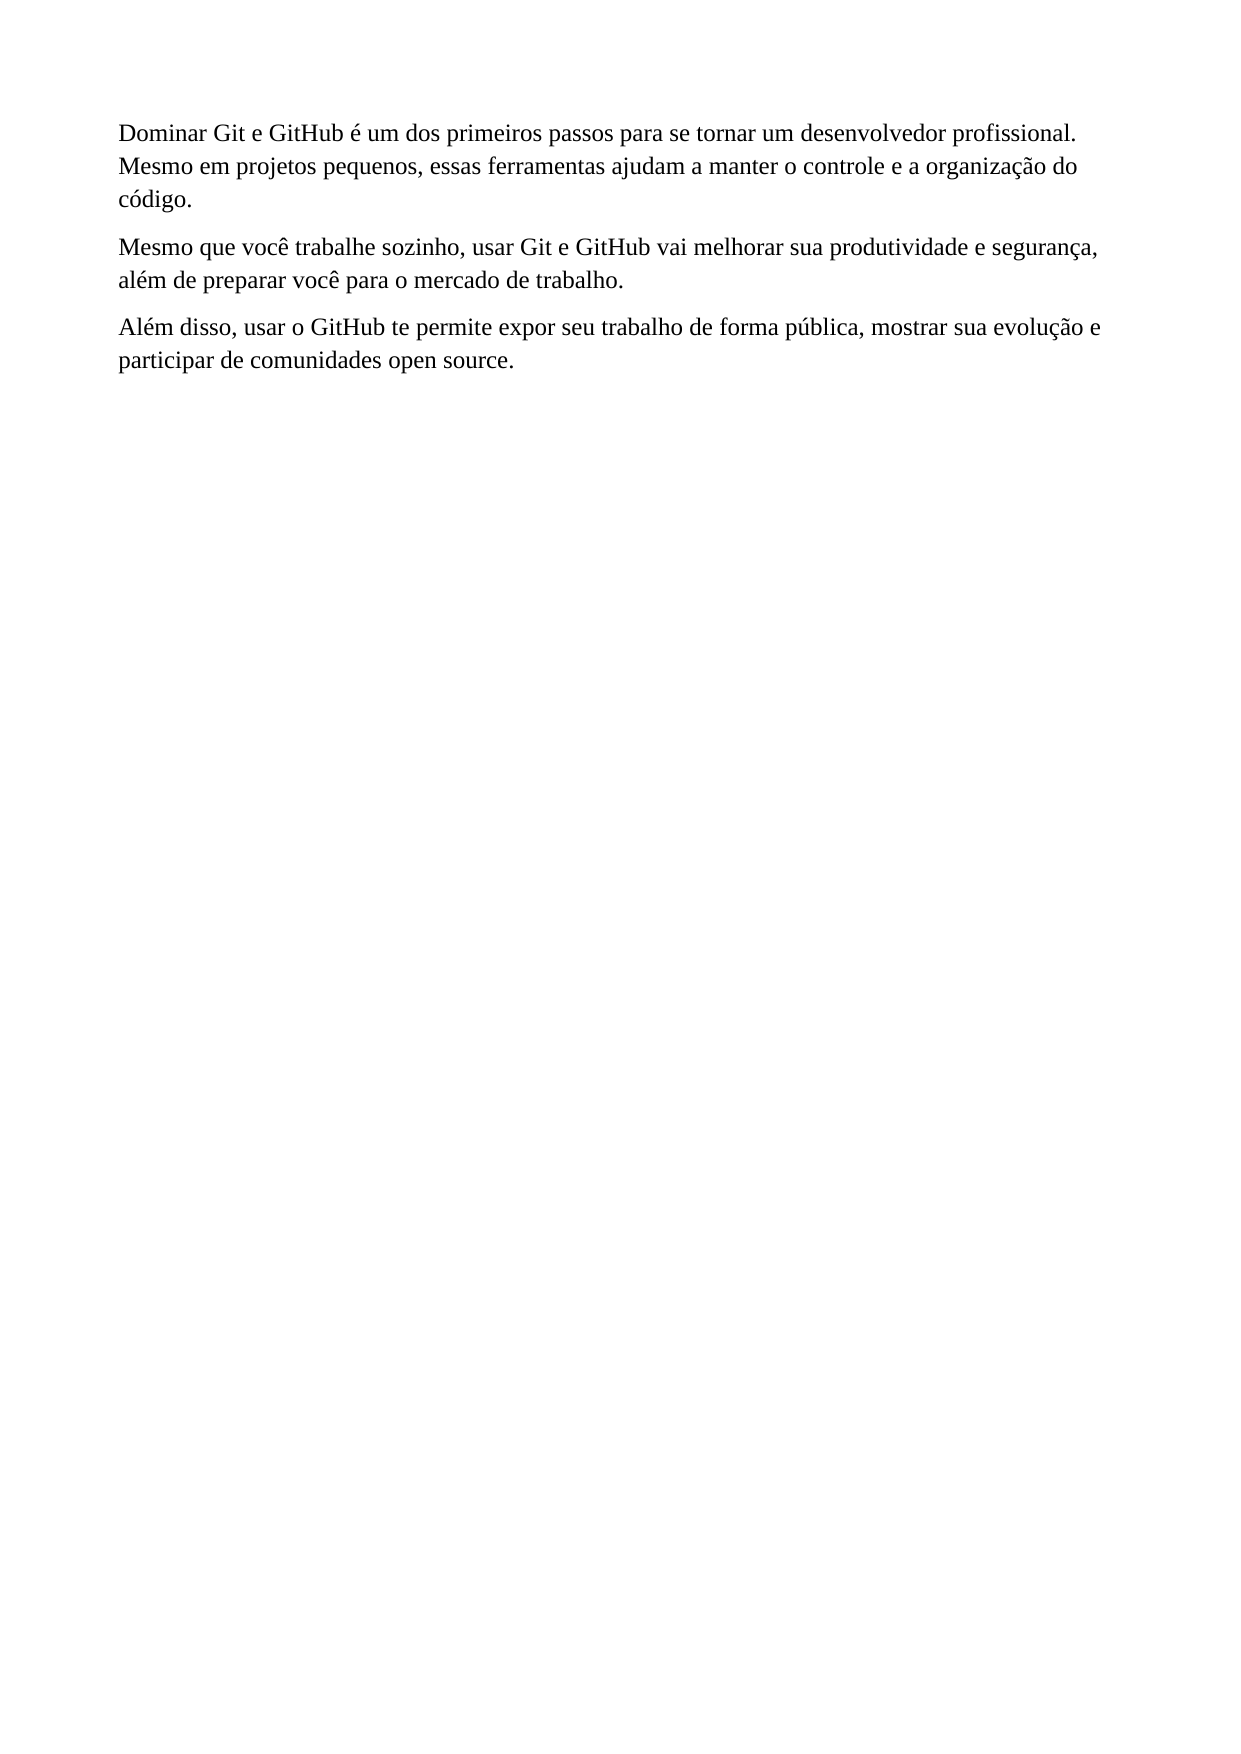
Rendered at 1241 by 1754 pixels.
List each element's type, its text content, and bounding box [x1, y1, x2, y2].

text Mesmo que você trabalhe sozinho, usar Git e GitHub vai melhorar sua produtividade e segurança, além de preparar você para o mercado de trabalho. [118, 232, 1122, 293]
text Dominar Git e GitHub é um dos primeiros passos para se tornar um desenvolvedor profissional. Mesmo em projetos pequenos, essas ferramentas ajudam a manter o controle e a organização do código. [118, 118, 1122, 213]
text Além disso, usar o GitHub te permite expor seu trabalho de forma pública, mostrar sua evolução e participar de comunidades open source. [118, 312, 1122, 374]
